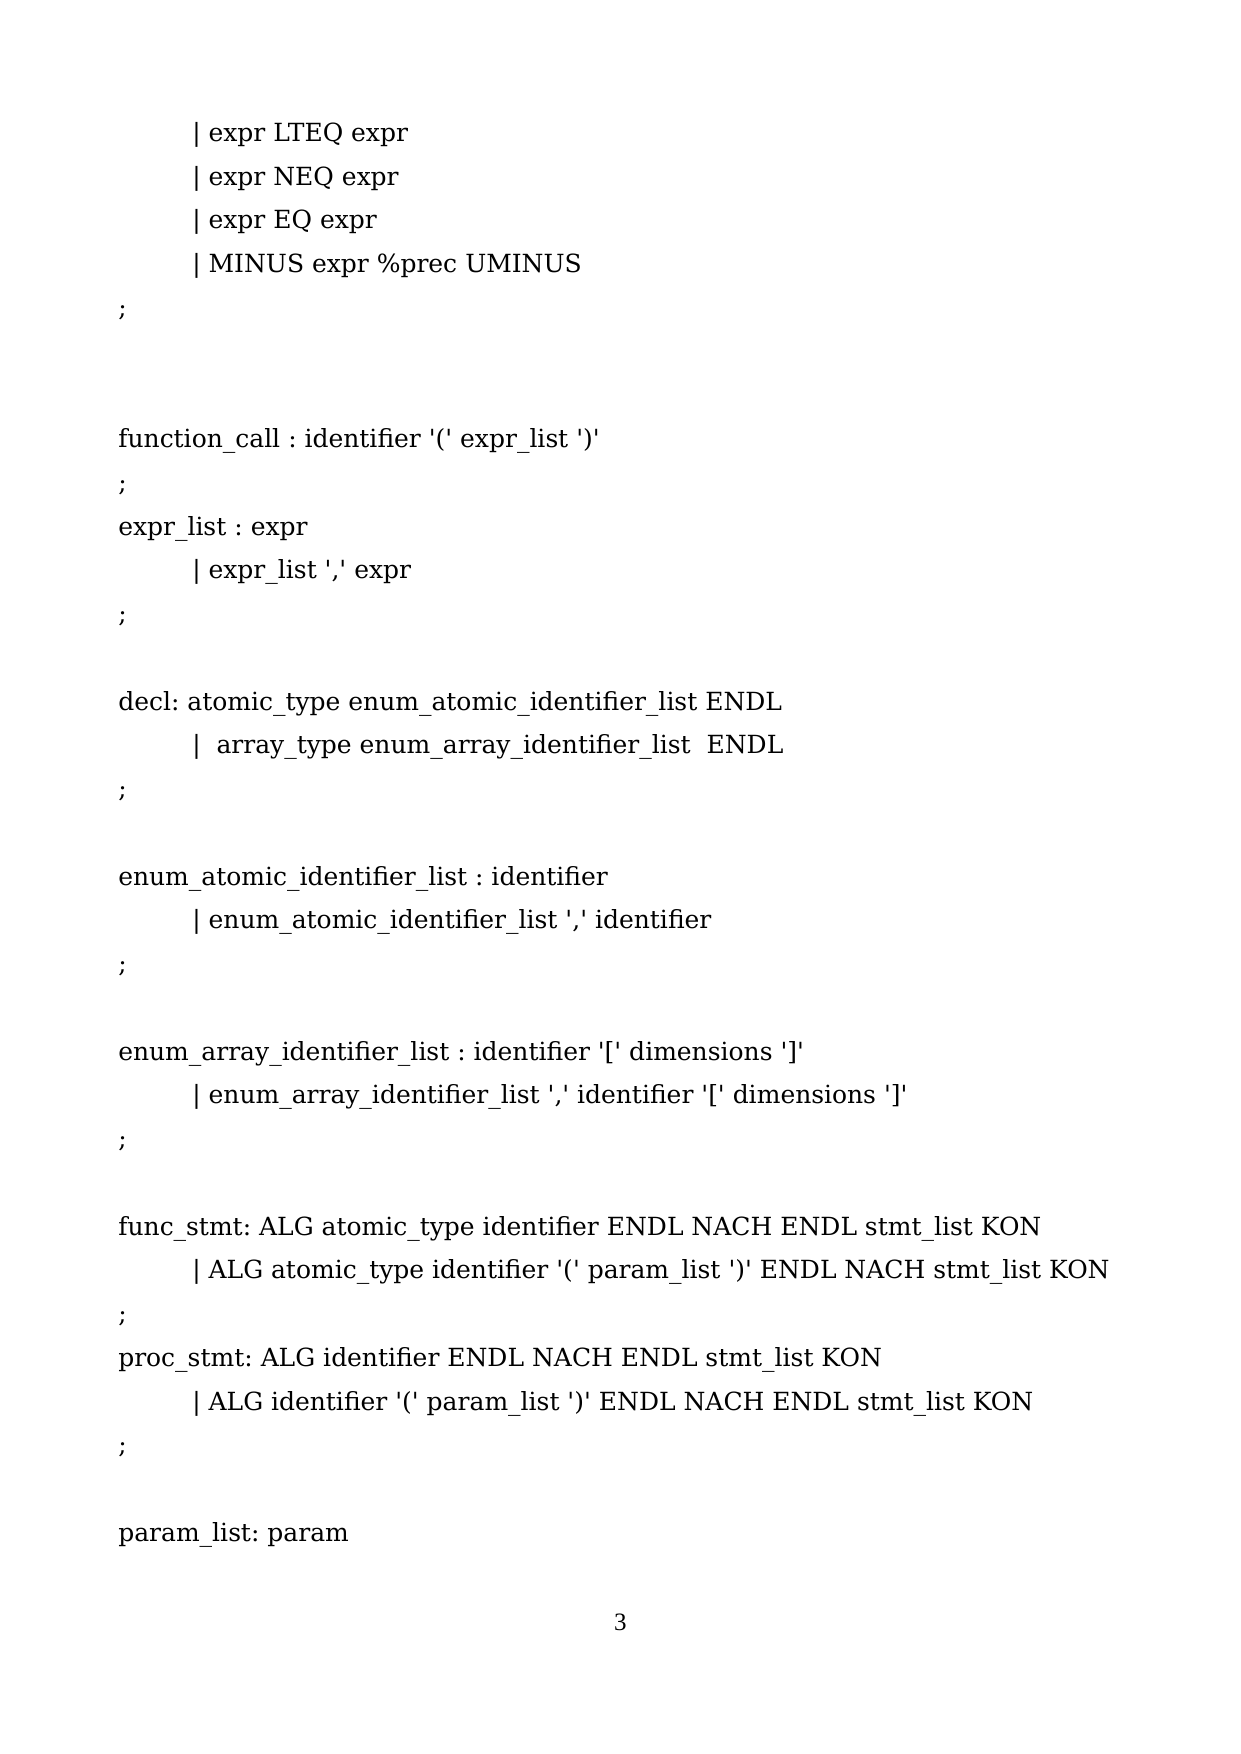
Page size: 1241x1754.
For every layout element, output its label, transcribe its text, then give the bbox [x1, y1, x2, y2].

text ; [118, 774, 1122, 803]
text expr_list : expr [118, 512, 1122, 541]
text | expr LTEQ expr [118, 118, 1122, 147]
text ; [118, 468, 1122, 497]
text | ALG identifier '(' param_list ')' ENDL NACH ENDL stmt_list KON [118, 1387, 1122, 1416]
text | MINUS expr %prec UMINUS [118, 249, 1122, 278]
text enum_atomic_identifier_list : identifier [118, 862, 1122, 891]
text proc_stmt: ALG identifier ENDL NACH ENDL stmt_list KON [118, 1343, 1122, 1372]
text ; [118, 1431, 1122, 1460]
text decl: atomic_type enum_atomic_identifier_list ENDL [118, 687, 1122, 716]
text ; [118, 1124, 1122, 1153]
text | expr EQ expr [118, 206, 1122, 235]
text function_call : identifier '(' expr_list ')' [118, 424, 1122, 453]
text | enum_atomic_identifier_list ',' identifier [118, 906, 1122, 935]
text param_list: param [118, 1518, 1122, 1547]
text | array_type enum_array_identifier_list ENDL [118, 731, 1122, 760]
text | ALG atomic_type identifier '(' param_list ')' ENDL NACH stmt_list KON [118, 1256, 1122, 1285]
text | expr NEQ expr [118, 162, 1122, 191]
text | enum_array_identifier_list ',' identifier '[' dimensions ']' [118, 1081, 1122, 1110]
text enum_array_identifier_list : identifier '[' dimensions ']' [118, 1037, 1122, 1066]
text ; [118, 293, 1122, 322]
text ; [118, 599, 1122, 628]
text ; [118, 949, 1122, 978]
text ; [118, 1299, 1122, 1328]
text | expr_list ',' expr [118, 556, 1122, 585]
text func_stmt: ALG atomic_type identifier ENDL NACH ENDL stmt_list KON [118, 1212, 1122, 1241]
